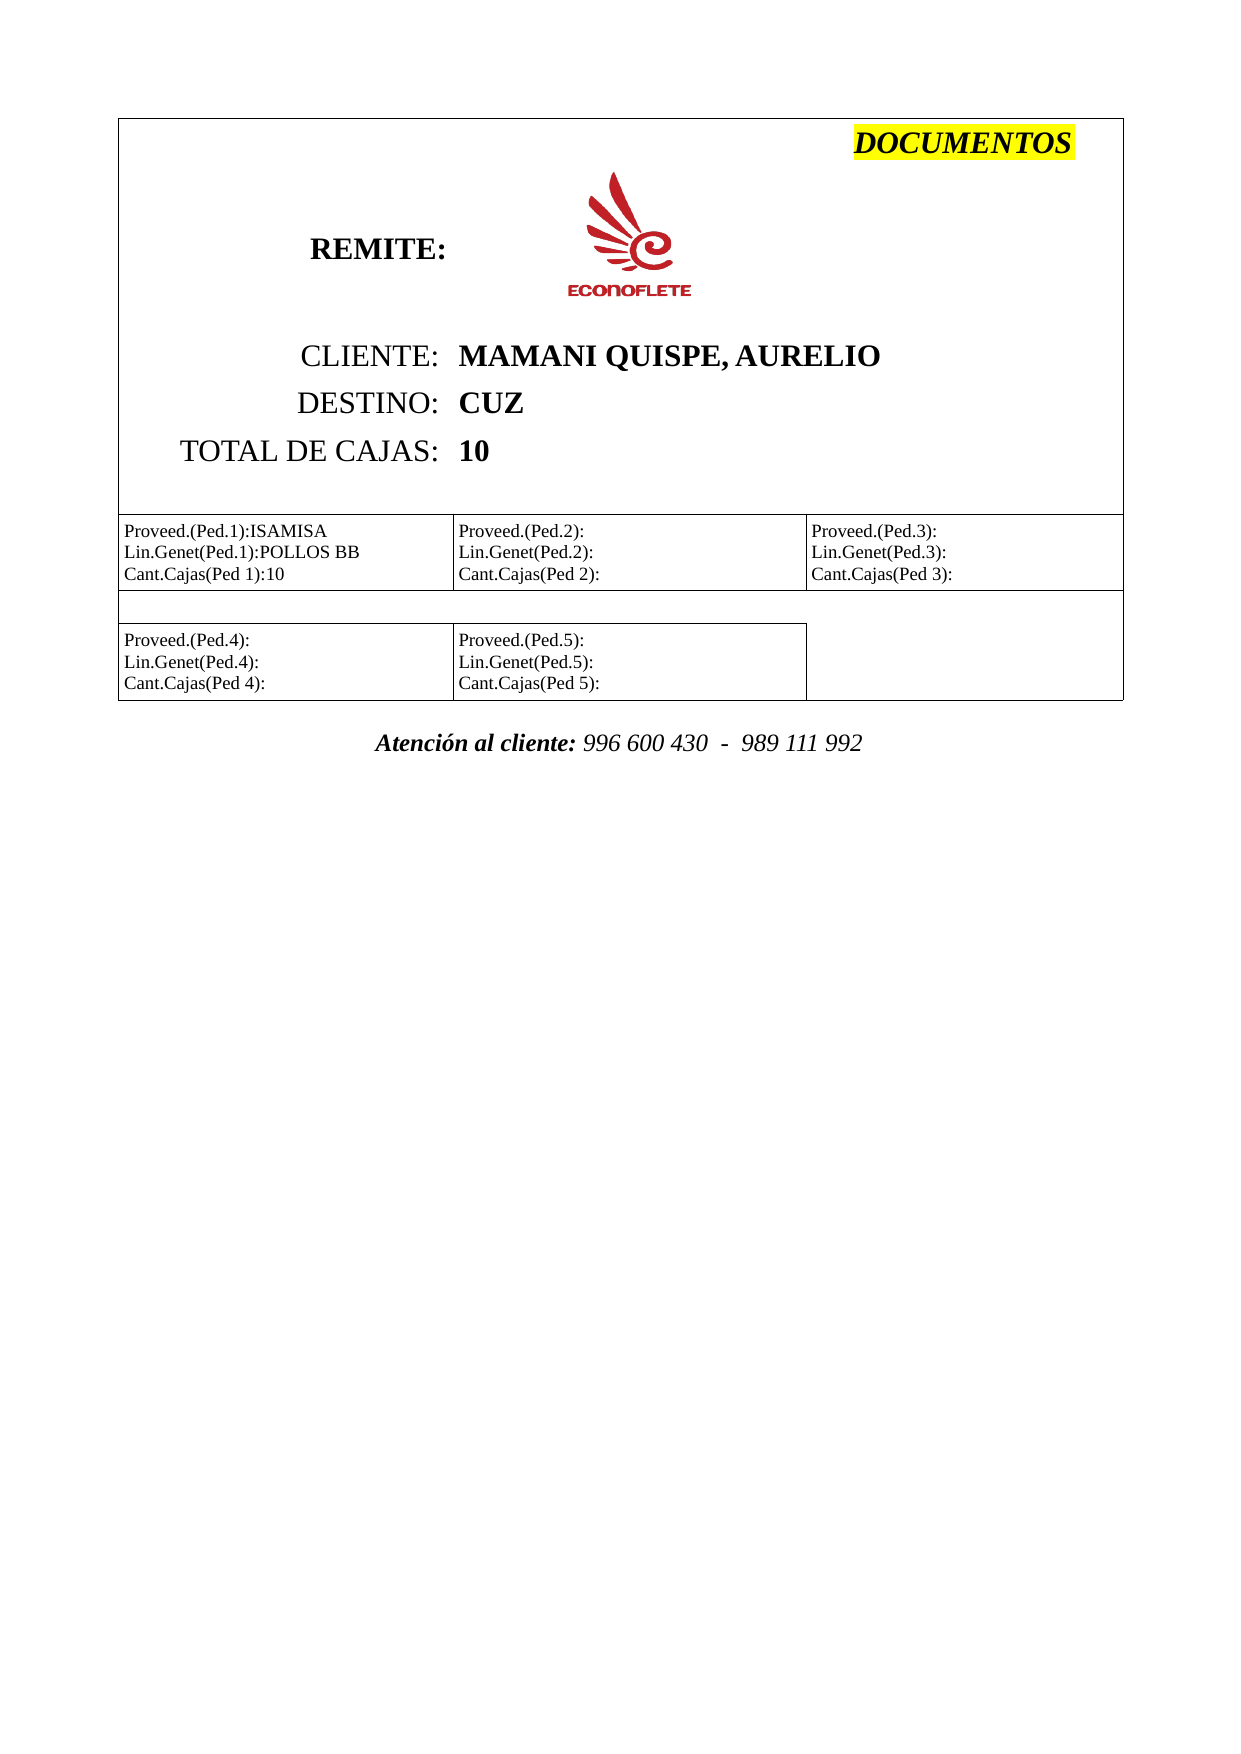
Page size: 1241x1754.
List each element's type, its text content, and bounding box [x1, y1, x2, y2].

table_cell [119, 474, 453, 514]
table_cell [453, 591, 806, 623]
picture [552, 171, 707, 297]
table_cell Proveed.(Ped.4): Lin.Genet(Ped.4): Cant.Cajas(Ped 4): [119, 624, 453, 699]
table_cell Proveed.(Ped.3): Lin.Genet(Ped.3): Cant.Cajas(Ped 3): [807, 515, 1123, 590]
table_cell CUZ [453, 379, 806, 426]
table_header [119, 119, 453, 166]
table_cell DESTINO: [119, 379, 453, 426]
table_cell [453, 474, 806, 514]
table_cell [119, 591, 453, 623]
table_cell Proveed.(Ped.1):ISAMISA Lin.Genet(Ped.1):POLLOS BB Cant.Cajas(Ped 1):10 [119, 515, 453, 590]
table_cell [806, 166, 1123, 332]
table_cell [807, 623, 1123, 699]
table_cell Proveed.(Ped.2): Lin.Genet(Ped.2): Cant.Cajas(Ped 2): [454, 515, 806, 590]
table_cell [453, 166, 806, 332]
table_cell CLIENTE: [119, 332, 453, 379]
table_cell REMITE: [119, 166, 453, 332]
table_header DOCUMENTOS [806, 119, 1123, 166]
table_cell [806, 474, 1123, 514]
table_cell Proveed.(Ped.5): Lin.Genet(Ped.5): Cant.Cajas(Ped 5): [454, 624, 806, 699]
table_cell 10 [453, 426, 1123, 474]
table_cell TOTAL DE CAJAS: [119, 426, 453, 474]
table_header [453, 119, 806, 166]
text Atención al cliente: 996 600 430 - 989 111 992 [118, 728, 1122, 757]
table_cell MAMANI QUISPE, AURELIO [453, 332, 1123, 379]
table_cell [806, 591, 1123, 623]
table_cell [806, 379, 1123, 426]
